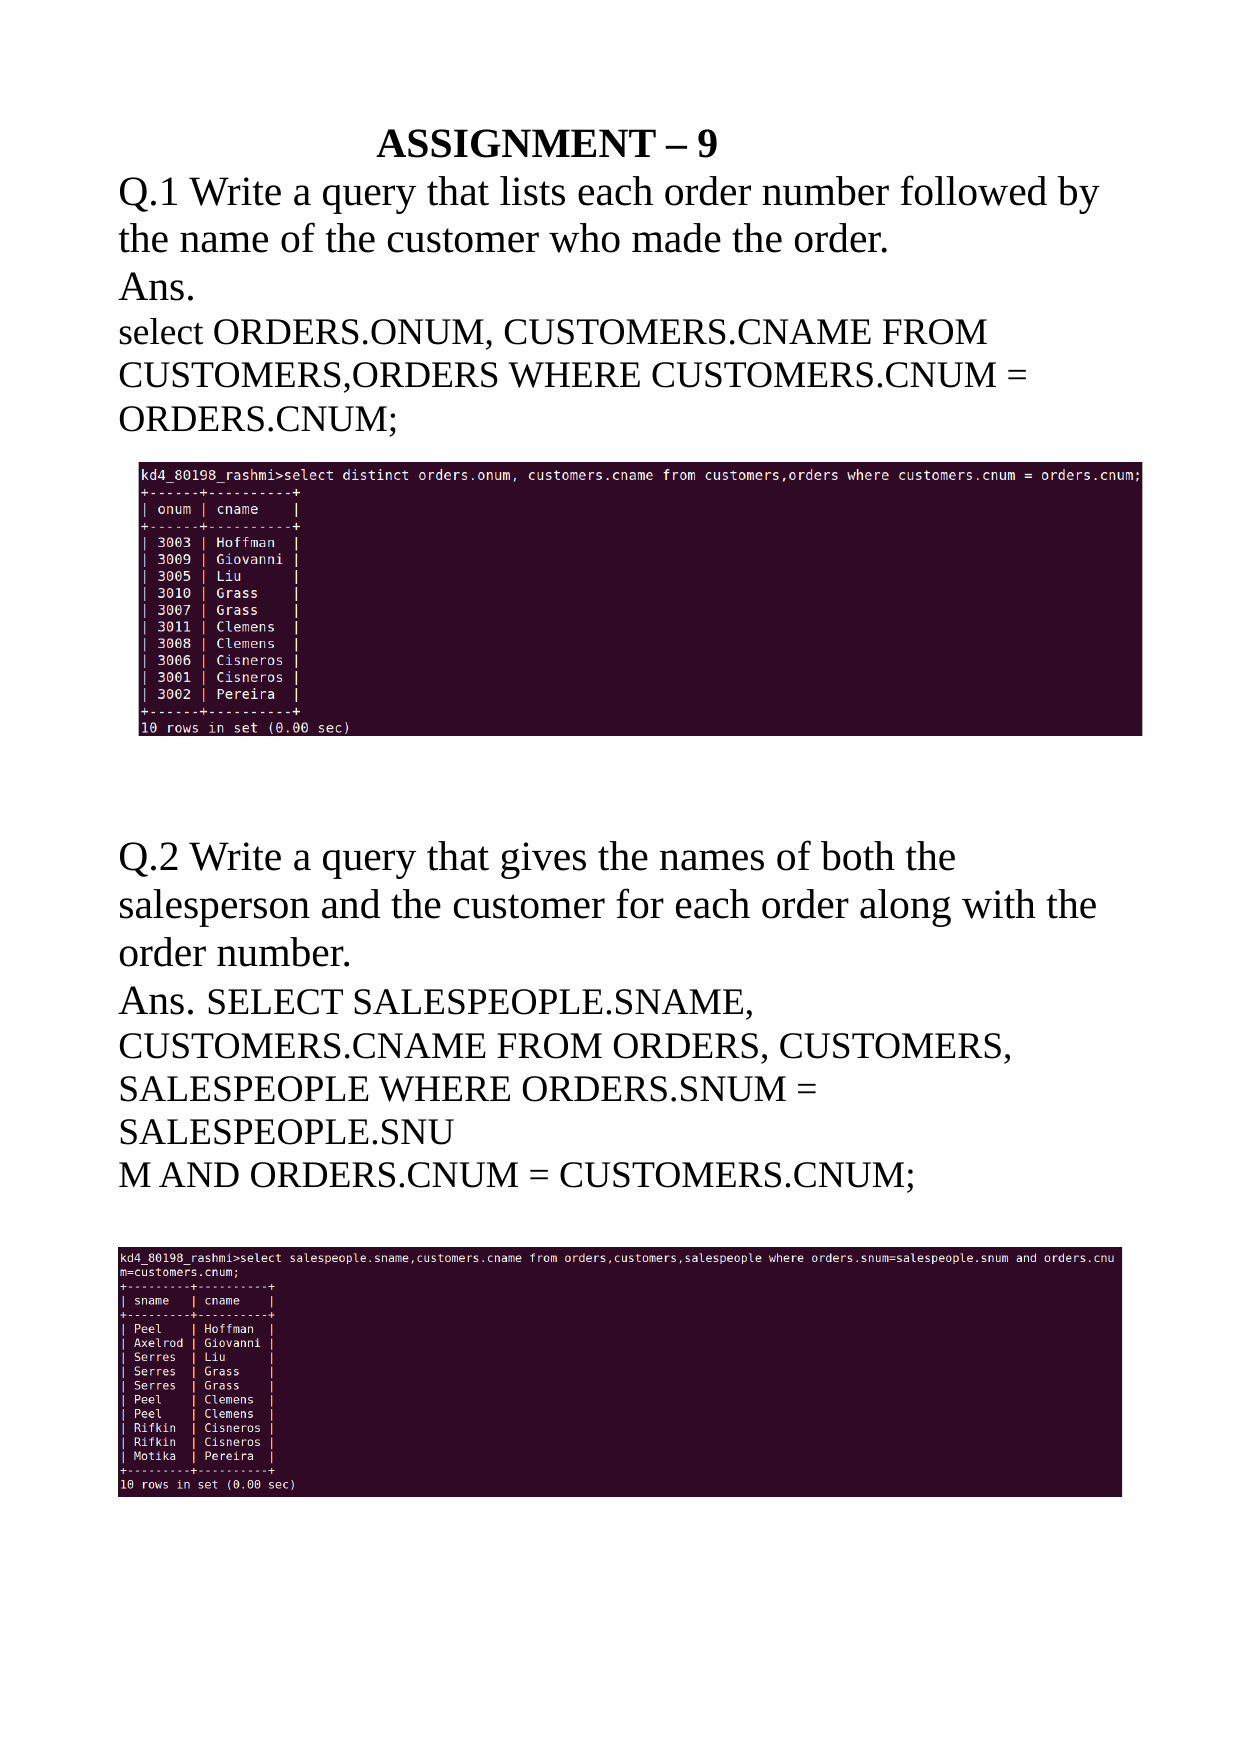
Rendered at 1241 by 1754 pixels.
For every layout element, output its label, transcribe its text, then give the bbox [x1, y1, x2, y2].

text M AND ORDERS.CNUM = CUSTOMERS.CNUM; [118, 1153, 1122, 1196]
text Q.2 Write a query that gives the names of both the salesperson and the customer for each order along with the order number. [118, 832, 1122, 976]
picture [138, 462, 1143, 736]
text select ORDERS.ONUM, CUSTOMERS.CNAME FROM CUSTOMERS,ORDERS WHERE CUSTOMERS.CNUM = ORDERS.CNUM; [118, 310, 1122, 439]
picture [118, 1247, 1123, 1497]
text Ans. [118, 262, 1122, 310]
text Q.1 Write a query that lists each order number followed by the name of the customer who made the order. [118, 166, 1122, 262]
text ASSIGNMENT – 9 [118, 118, 1122, 166]
text Ans. SELECT SALESPEOPLE.SNAME, CUSTOMERS.CNAME FROM ORDERS, CUSTOMERS, SALESPEOPLE WHERE ORDERS.SNUM = SALESPEOPLE.SNU [118, 976, 1122, 1153]
